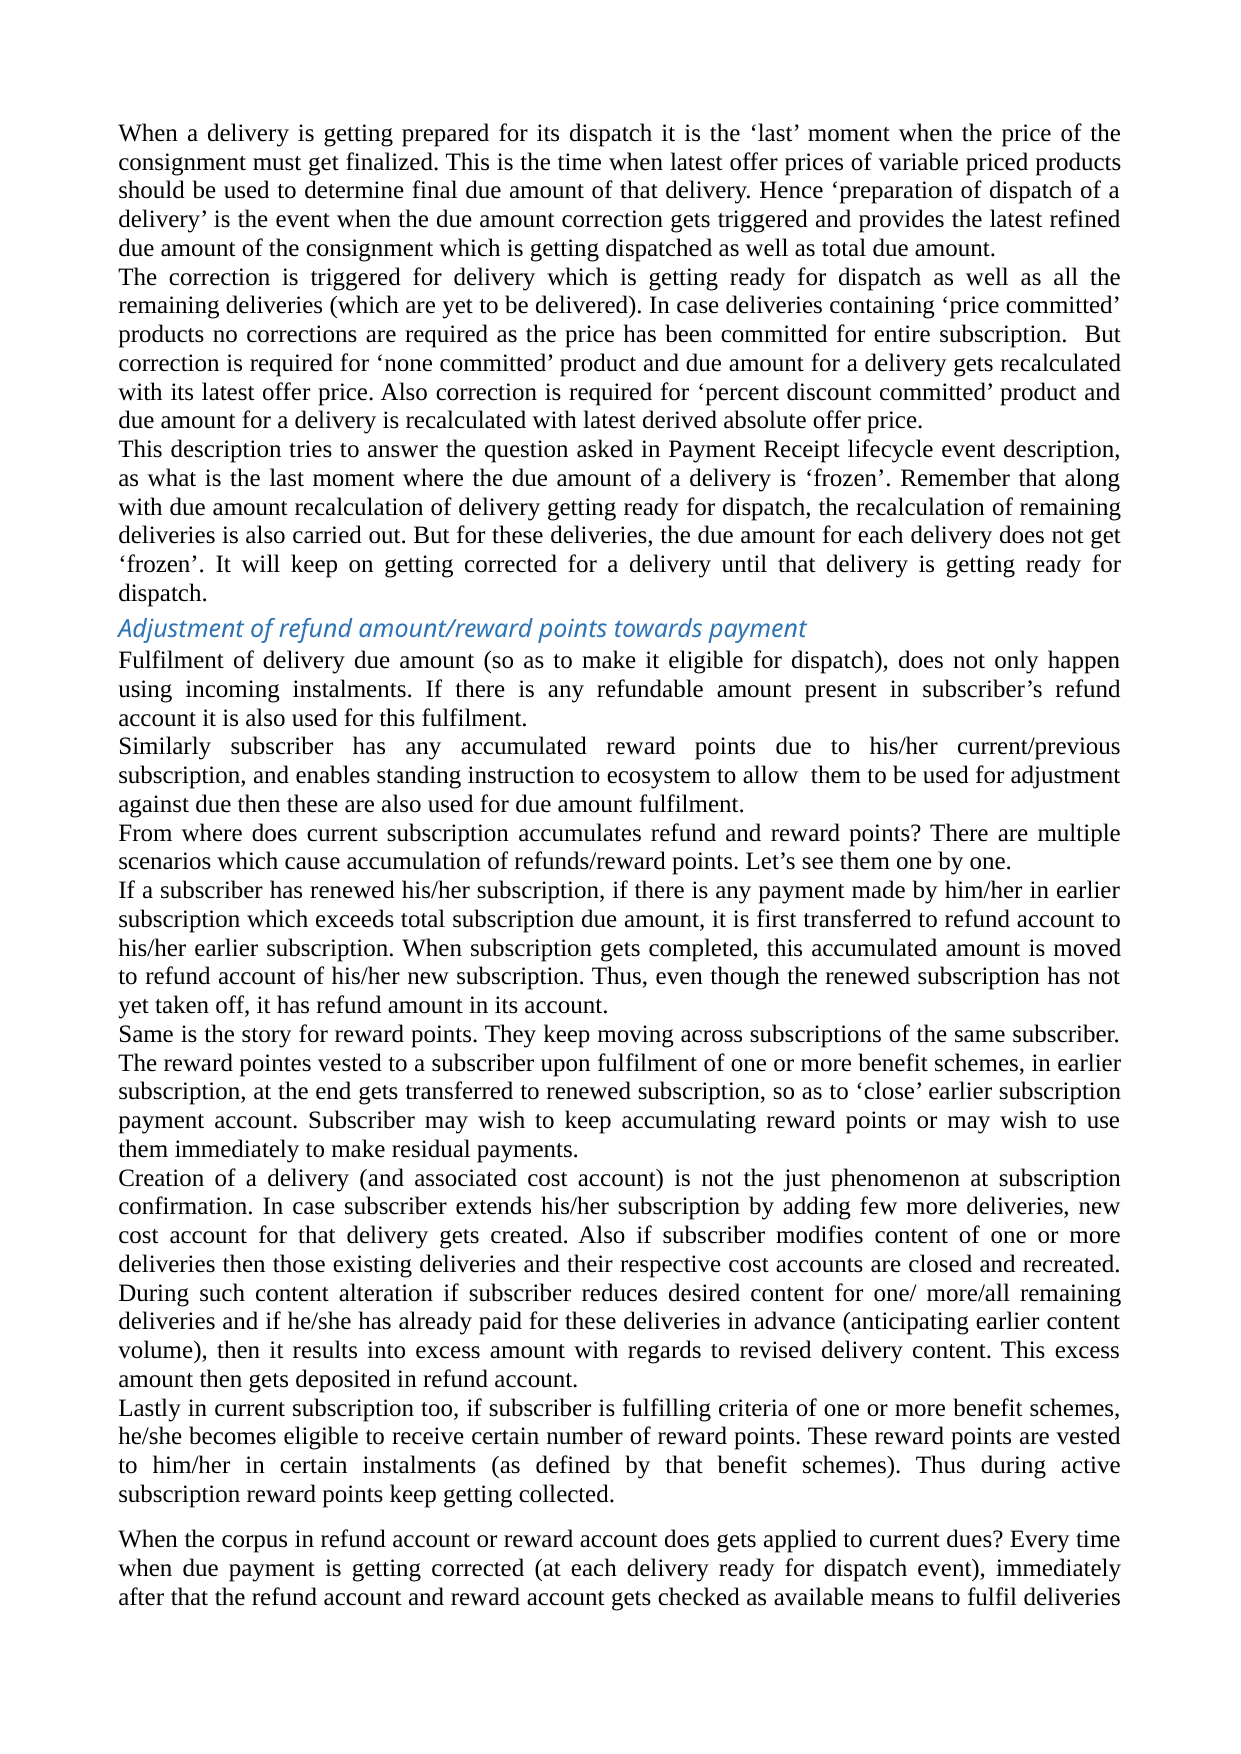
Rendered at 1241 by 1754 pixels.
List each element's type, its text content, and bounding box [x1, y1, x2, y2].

list Creation of a delivery (and associated cost account) is not the just phenomenon at subscription confirmation. In case subscriber extends his/her subscription by adding few more deliveries, new cost account for that delivery gets created. Also if subscriber modifies content of one or more deliveries then those existing deliveries and their respective cost accounts are closed and recreated. During such content alteration if subscriber reduces desired content for one/ more/all remaining deliveries and if he/she has already paid for these deliveries in advance (anticipating earlier content volume), then it results into excess amount with regards to revised delivery content. This excess amount then gets deposited in refund account. [118, 1163, 1122, 1393]
subtitle Adjustment of refund amount/reward points towards payment [118, 611, 1122, 645]
list If a subscriber has renewed his/her subscription, if there is any payment made by him/her in earlier subscription which exceeds total subscription due amount, it is first transferred to refund account to his/her earlier subscription. When subscription gets completed, this accumulated amount is moved to refund account of his/her new subscription. Thus, even though the renewed subscription has not yet taken off, it has refund amount in its account. [118, 875, 1122, 1019]
list Lastly in current subscription too, if subscriber is fulfilling criteria of one or more benefit schemes, he/she becomes eligible to receive certain number of reward points. These reward points are vested to him/her in certain instalments (as defined by that benefit schemes). Thus during active subscription reward points keep getting collected. [118, 1393, 1122, 1508]
list From where does current subscription accumulates refund and reward points? There are multiple scenarios which cause accumulation of refunds/reward points. Let’s see them one by one. [118, 818, 1122, 875]
text The correction is triggered for delivery which is getting ready for dispatch as well as all the remaining deliveries (which are yet to be delivered). In case deliveries containing ‘price committed’ products no corrections are required as the price has been committed for entire subscription. But correction is required for ‘none committed’ product and due amount for a delivery gets recalculated with its latest offer price. Also correction is required for ‘percent discount committed’ product and due amount for a delivery is recalculated with latest derived absolute offer price. [118, 262, 1122, 434]
list Similarly subscriber has any accumulated reward points due to his/her current/previous subscription, and enables standing instruction to ecosystem to allow them to be used for adjustment against due then these are also used for due amount fulfilment. [118, 731, 1122, 818]
list Same is the story for reward points. They keep moving across subscriptions of the same subscriber. The reward pointes vested to a subscriber upon fulfilment of one or more benefit schemes, in earlier subscription, at the end gets transferred to renewed subscription, so as to ‘close’ earlier subscription payment account. Subscriber may wish to keep accumulating reward points or may wish to use them immediately to make residual payments. [118, 1019, 1122, 1163]
text When a delivery is getting prepared for its dispatch it is the ‘last’ moment when the price of the consignment must get finalized. This is the time when latest offer prices of variable priced products should be used to determine final due amount of that delivery. Hence ‘preparation of dispatch of a delivery’ is the event when the due amount correction gets triggered and provides the latest refined due amount of the consignment which is getting dispatched as well as total due amount. [118, 118, 1122, 262]
text When the corpus in refund account or reward account does gets applied to current dues? Every time when due payment is getting corrected (at each delivery ready for dispatch event), immediately after that the refund account and reward account gets checked as available means to fulfil deliveries [118, 1524, 1122, 1611]
list Fulfilment of delivery due amount (so as to make it eligible for dispatch), does not only happen using incoming instalments. If there is any refundable amount present in subscriber’s refund account it is also used for this fulfilment. [118, 645, 1122, 731]
text This description tries to answer the question asked in Payment Receipt lifecycle event description, as what is the last moment where the due amount of a delivery is ‘frozen’. Remember that along with due amount recalculation of delivery getting ready for dispatch, the recalculation of remaining deliveries is also carried out. But for these deliveries, the due amount for each delivery does not get ‘frozen’. It will keep on getting corrected for a delivery until that delivery is getting ready for dispatch. [118, 434, 1122, 607]
